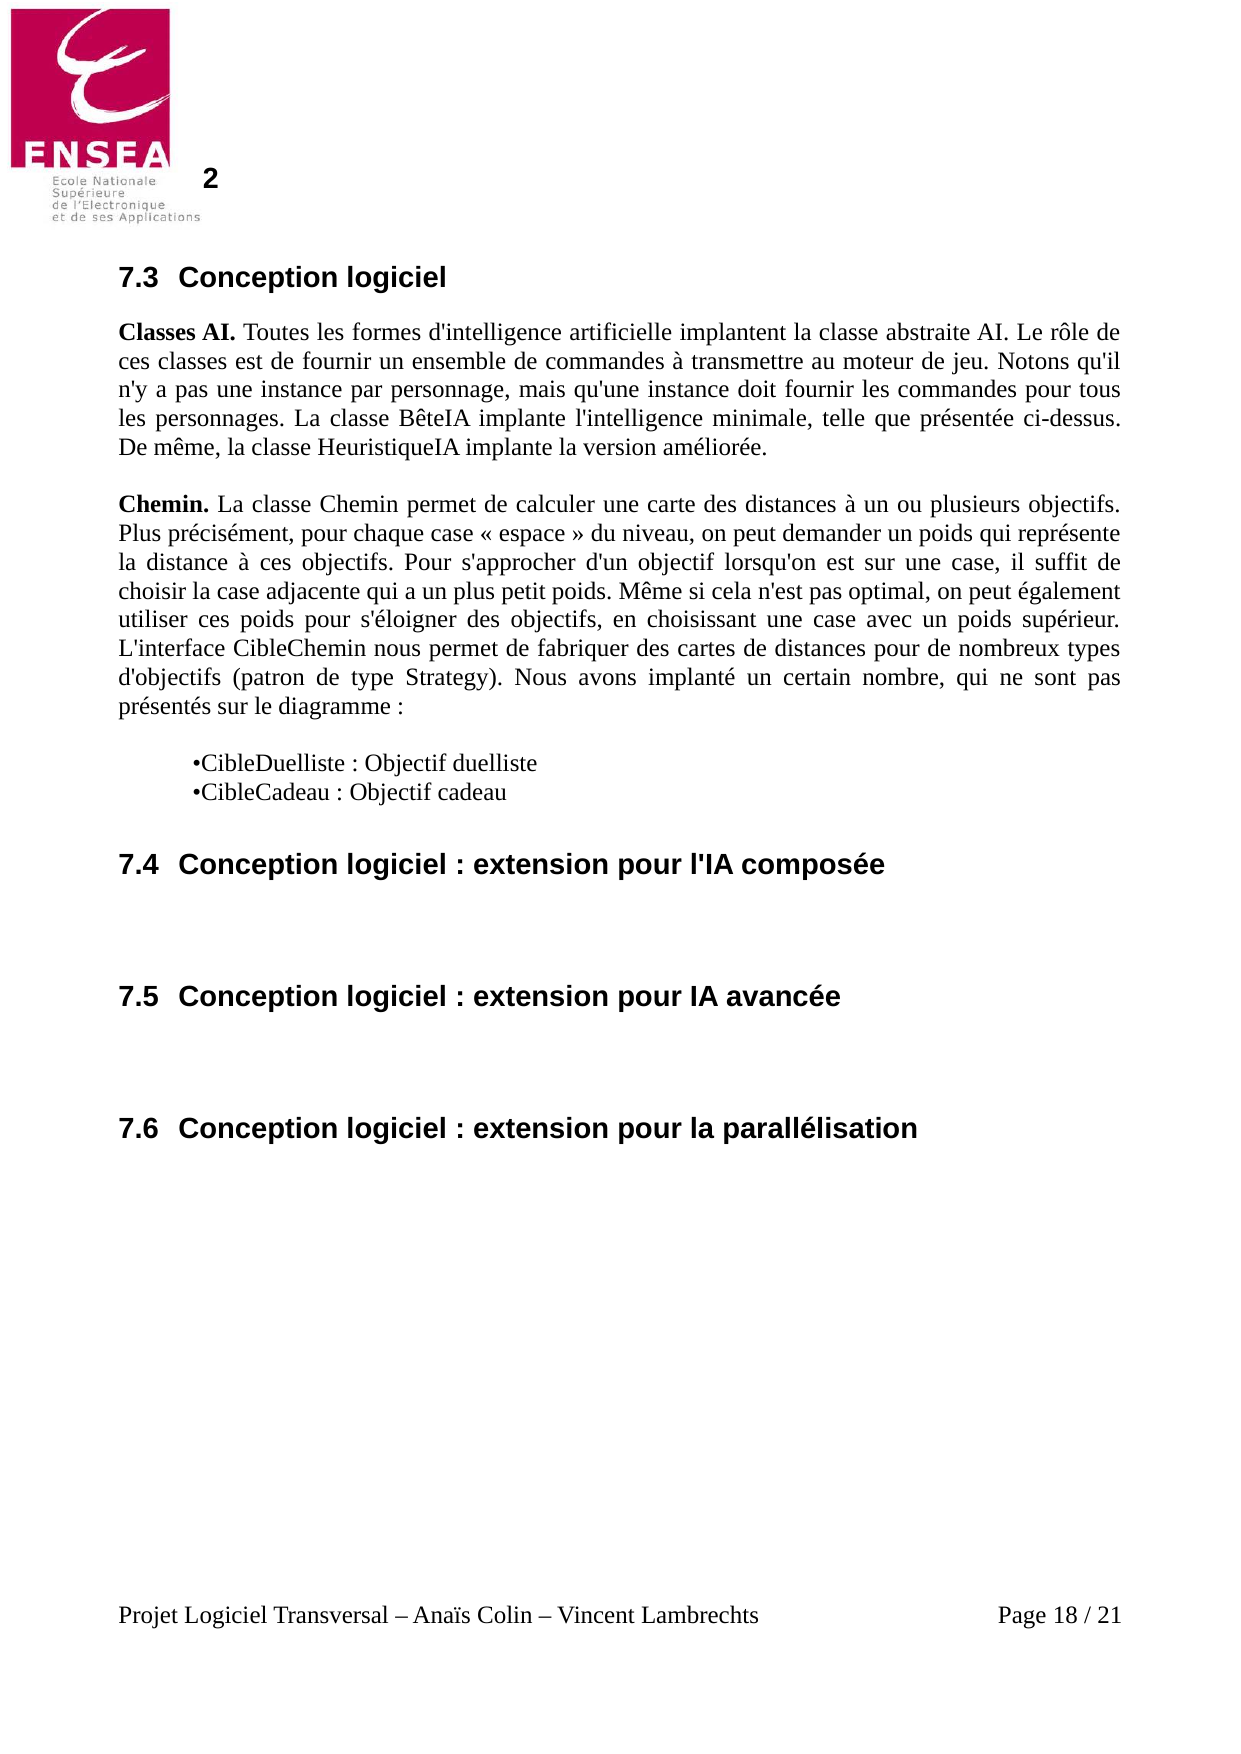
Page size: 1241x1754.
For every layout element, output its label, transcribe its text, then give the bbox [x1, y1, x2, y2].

text Chemin. La classe Chemin permet de calculer une carte des distances à un ou plusieurs objectifs. Plus précisément, pour chaque case « espace » du niveau, on peut demander un poids qui représente la distance à ces objectifs. Pour s'approcher d'un objectif lorsqu'on est sur une case, il suffit de choisir la case adjacente qui a un plus petit poids. Même si cela n'est pas optimal, on peut également utiliser ces poids pour s'éloigner des objectifs, en choisissant une case avec un poids supérieur. L'interface CibleChemin nous permet de fabriquer des cartes de distances pour de nombreux types d'objectifs (patron de type Strategy). Nous avons implanté un certain nombre, qui ne sont pas présentés sur le diagramme : [118, 489, 1122, 719]
subtitle Conception logiciel : extension pour la parallélisation [118, 1111, 1122, 1145]
subtitle Conception logiciel : extension pour IA avancée [118, 979, 1122, 1013]
text •CibleCadeau : Objectif cadeau [118, 777, 1122, 806]
subtitle Conception logiciel [118, 260, 1122, 293]
text •CibleDuelliste : Objectif duelliste [118, 748, 1122, 777]
text Classes AI. Toutes les formes d'intelligence artificielle implantent la classe abstraite AI. Le rôle de ces classes est de fournir un ensemble de commandes à transmettre au moteur de jeu. Notons qu'il n'y a pas une instance par personnage, mais qu'une instance doit fournir les commandes pour tous les personnages. La classe BêteIA implante l'intelligence minimale, telle que présentée ci-dessus. De même, la classe HeuristiqueIA implante la version améliorée. [118, 317, 1122, 461]
subtitle Conception logiciel : extension pour l'IA composée [118, 847, 1122, 881]
